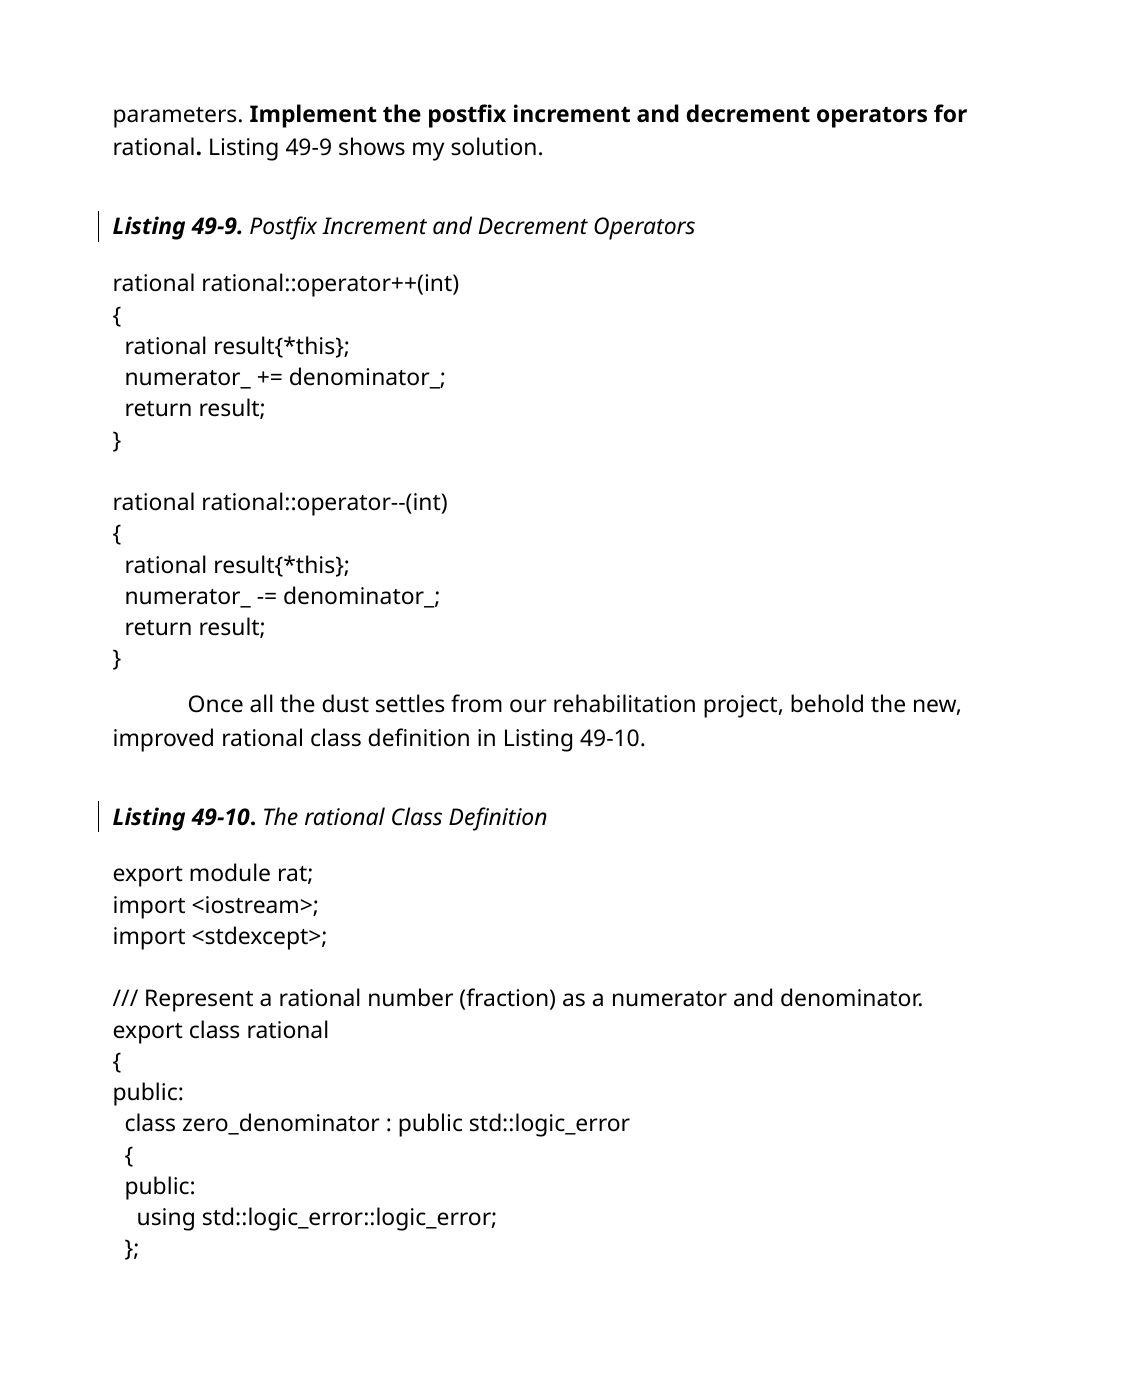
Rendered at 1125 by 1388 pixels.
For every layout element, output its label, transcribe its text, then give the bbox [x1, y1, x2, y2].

text rational rational::operator++(int) [112, 267, 1012, 298]
text import <iostream>; [112, 889, 1012, 920]
text numerator_ -= denominator_; [112, 580, 1012, 611]
text } [112, 642, 1012, 673]
text } [112, 423, 1012, 455]
text export module rat; [112, 857, 1012, 889]
text Listing 49-10. The rational Class Definition [112, 801, 1012, 832]
text import <stdexcept>; [112, 920, 1012, 951]
text Once all the dust settles from our rehabilitation project, behold the new, improved rational class definition in Listing 49-10. [112, 686, 1012, 753]
text class zero_denominator : public std::logic_error [112, 1107, 1012, 1139]
text rational rational::operator--(int) [112, 486, 1012, 517]
text }; [112, 1232, 1012, 1264]
text { [112, 298, 1012, 330]
text numerator_ += denominator_; [112, 361, 1012, 392]
text return result; [112, 392, 1012, 423]
text public: [112, 1170, 1012, 1201]
text using std::logic_error::logic_error; [112, 1201, 1012, 1232]
text return result; [112, 611, 1012, 642]
text export class rational [112, 1014, 1012, 1045]
text public: [112, 1076, 1012, 1107]
text { [112, 517, 1012, 548]
text /// Represent a rational number (fraction) as a numerator and denominator. [112, 982, 1012, 1014]
text { [112, 1139, 1012, 1170]
text Listing 49-9. Postfix Increment and Decrement Operators [112, 211, 1012, 242]
text rational result{*this}; [112, 548, 1012, 580]
text rational result{*this}; [112, 330, 1012, 361]
text parameters. Implement the postfix increment and decrement operators for rational. Listing 49-9 shows my solution. [112, 96, 1012, 163]
text { [112, 1045, 1012, 1076]
